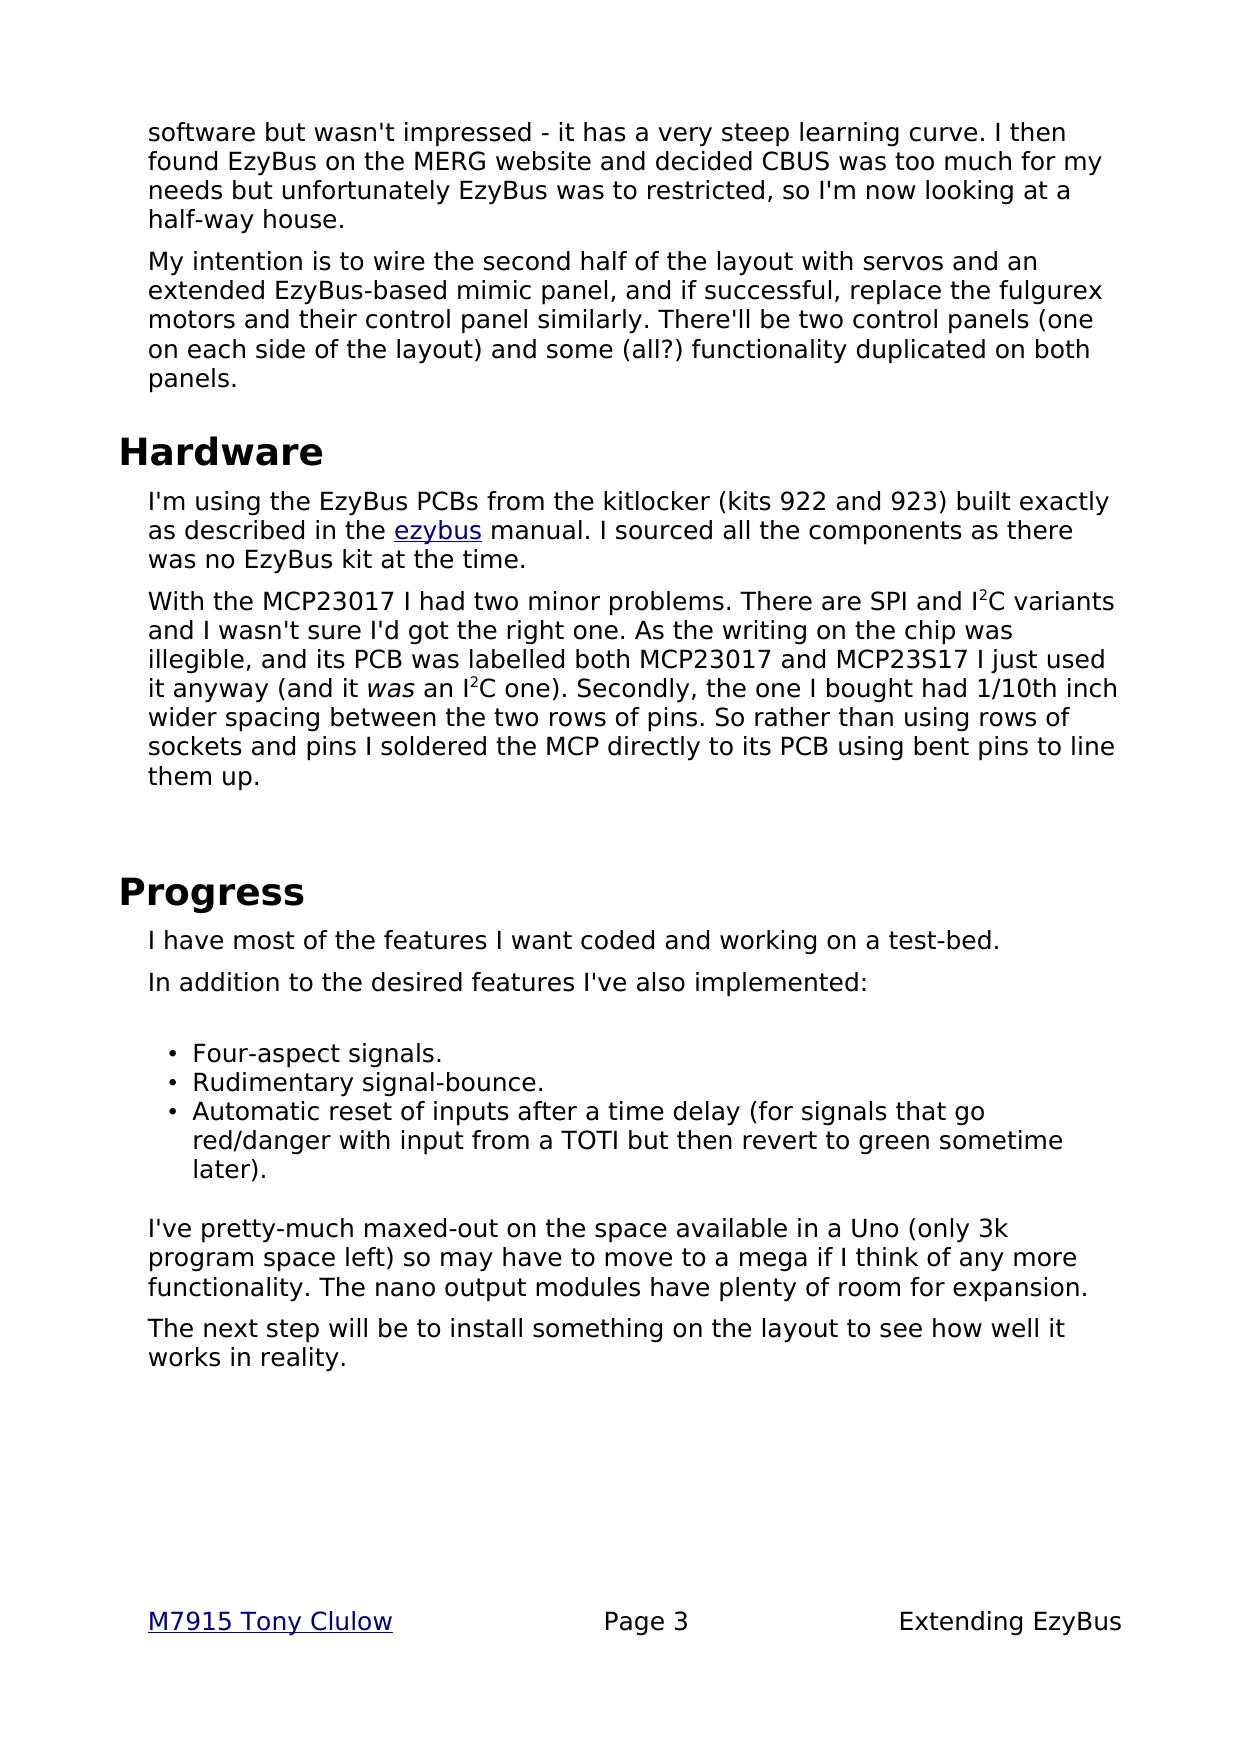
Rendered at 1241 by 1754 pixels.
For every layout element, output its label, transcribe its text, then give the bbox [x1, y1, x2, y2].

text In addition to the desired features I've also implemented: [148, 968, 1122, 997]
text I'm using the EzyBus PCBs from the kitlocker (kits 922 and 923) built exactly as described in the ezybus manual. I sourced all the components as there was no EzyBus kit at the time. [148, 487, 1122, 574]
list Rudimentary signal-bounce. [177, 1068, 1122, 1097]
subtitle Progress [118, 870, 1122, 914]
text I've pretty-much maxed-out on the space available in a Uno (only 3k program space left) so may have to move to a mega if I think of any more functionality. The nano output modules have plenty of room for expansion. [148, 1214, 1122, 1302]
list Automatic reset of inputs after a time delay (for signals that go red/danger with input from a TOTI but then revert to green sometime later). [177, 1097, 1122, 1185]
list Four-aspect signals. [177, 1039, 1122, 1068]
text I have most of the features I want coded and working on a test-bed. [148, 926, 1122, 955]
text With the MCP23017 I had two minor problems. There are SPI and I2C variants and I wasn't sure I'd got the right one. As the writing on the chip was illegible, and its PCB was labelled both MCP23017 and MCP23S17 I just used it anyway (and it was an I2C one). Secondly, the one I bought had 1/10th inch wider spacing between the two rows of pins. So rather than using rows of sockets and pins I soldered the MCP directly to its PCB using bent pins to line them up. [148, 587, 1122, 791]
text software but wasn't impressed - it has a very steep learning curve. I then found EzyBus on the MERG website and decided CBUS was too much for my needs but unfortunately EzyBus was to restricted, so I'm now looking at a half-way house. [148, 118, 1122, 235]
text The next step will be to install something on the layout to see how well it works in reality. [148, 1314, 1122, 1373]
subtitle Hardware [118, 431, 1122, 474]
text My intention is to wire the second half of the layout with servos and an extended EzyBus-based mimic panel, and if successful, replace the fulgurex motors and their control panel similarly. There'll be two control panels (one on each side of the layout) and some (all?) functionality duplicated on both panels. [148, 247, 1122, 393]
